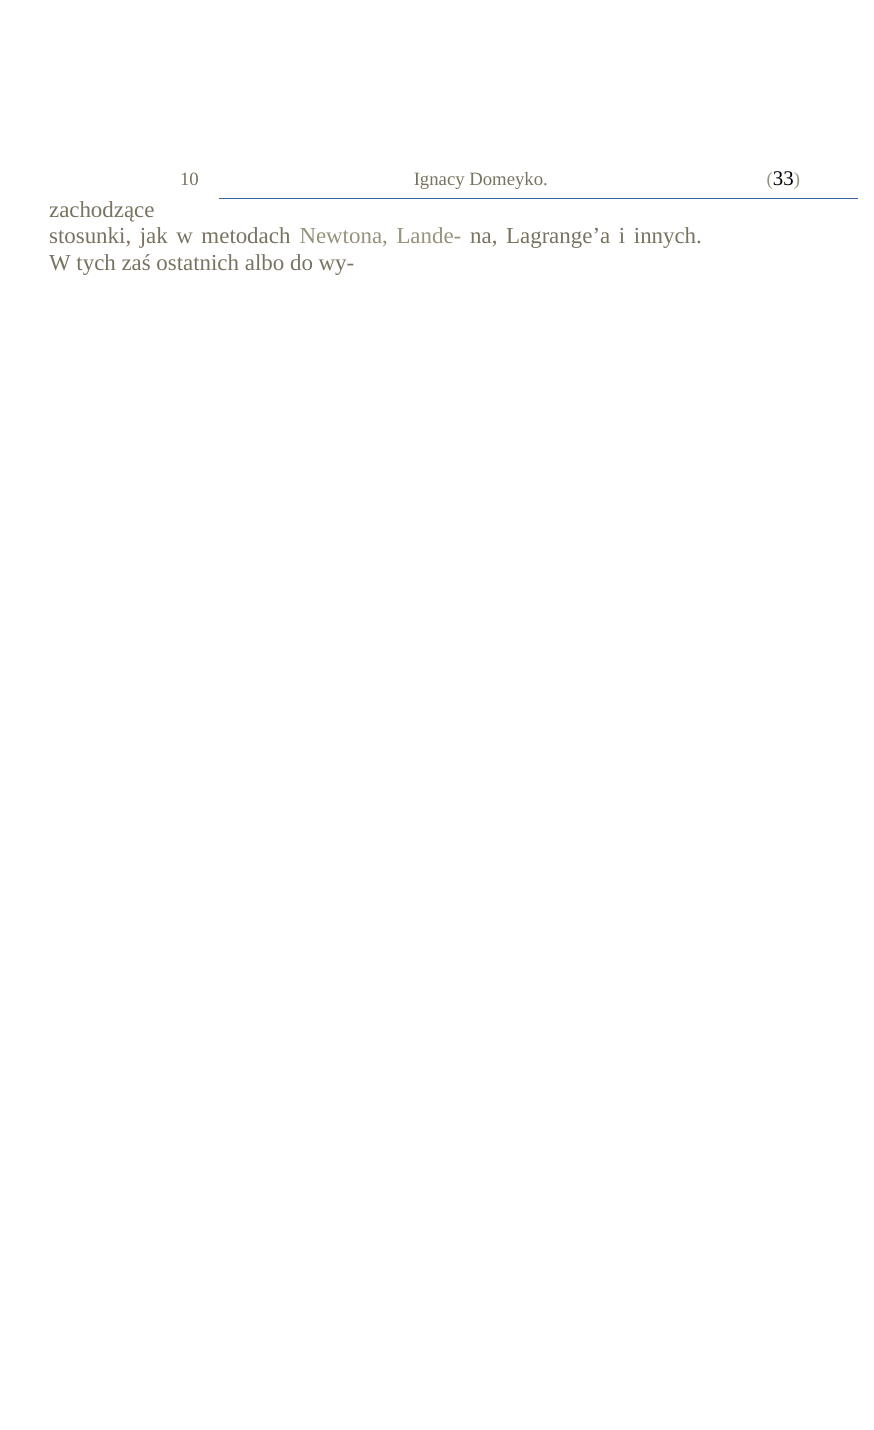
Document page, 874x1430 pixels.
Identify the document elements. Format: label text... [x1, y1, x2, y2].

text zachodzące stosunki, jak w metodach Newtona, Lande- na, Lagrange’a i innych. W tych zaś ostatnich albo do wy- [49, 196, 702, 275]
